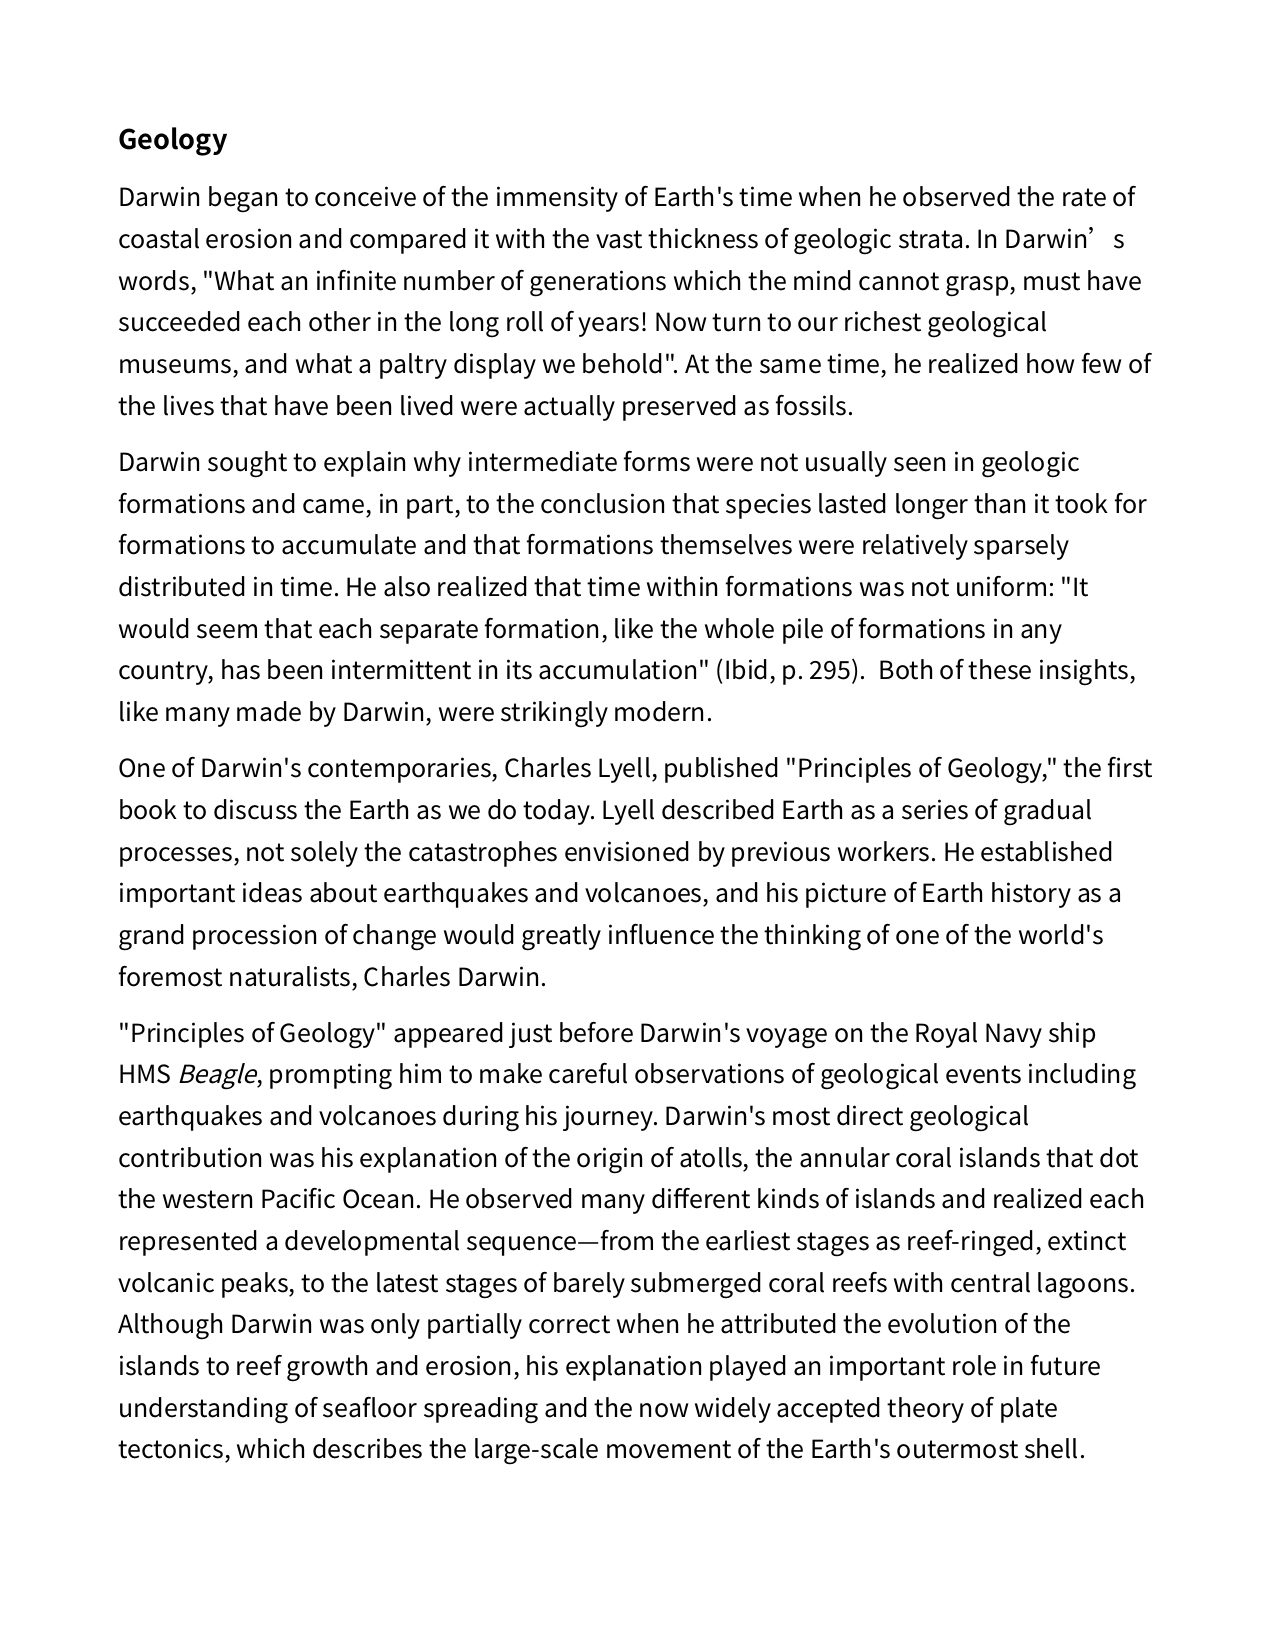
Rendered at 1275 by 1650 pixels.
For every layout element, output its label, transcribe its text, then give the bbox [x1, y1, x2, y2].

text Darwin sought to explain why intermediate forms were not usually seen in geologic formations and came, in part, to the conclusion that species lasted longer than it took for formations to accumulate and that formations themselves were relatively sparsely distributed in time. He also realized that time within formations was not uniform: "It would seem that each separate formation, like the whole pile of formations in any country, has been intermittent in its accumulation" (Ibid, p. 295). Both of these insights, like many made by Darwin, were strikingly modern. [118, 442, 1157, 729]
text One of Darwin's contemporaries, Charles Lyell, published "Principles of Geology," the first book to discuss the Earth as we do today. Lyell described Earth as a series of gradual processes, not solely the catastrophes envisioned by previous workers. He established important ideas about earthquakes and volcanoes, and his picture of Earth history as a grand procession of change would greatly influence the thinking of one of the world's foremost naturalists, Charles Darwin. [118, 749, 1157, 993]
text Darwin began to conceive of the immensity of Earth's time when he observed the rate of coastal erosion and compared it with the vast thickness of geologic strata. In Darwin’s words, "What an infinite number of generations which the mind cannot grasp, must have succeeded each other in the long roll of years! Now turn to our richest geological museums, and what a paltry display we behold". At the same time, he realized how few of the lives that have been lived were actually preserved as fossils. [118, 178, 1157, 422]
text "Principles of Geology" appeared just before Darwin's voyage on the Royal Navy ship HMS Beagle, prompting him to make careful observations of geological events including earthquakes and volcanoes during his journey. Darwin's most direct geological contribution was his explanation of the origin of atolls, the annular coral islands that dot the western Pacific Ocean. He observed many different kinds of islands and realized each represented a developmental sequence—from the earliest stages as reef-ringed, extinct volcanic peaks, to the latest stages of barely submerged coral reefs with central lagoons. Although Darwin was only partially correct when he attributed the evolution of the islands to reef growth and erosion, his explanation played an important role in future understanding of seafloor spreading and the now widely accepted theory of plate tectonics, which describes the large-scale movement of the Earth's outermost shell. [118, 1013, 1157, 1466]
text Geology [118, 118, 1157, 157]
